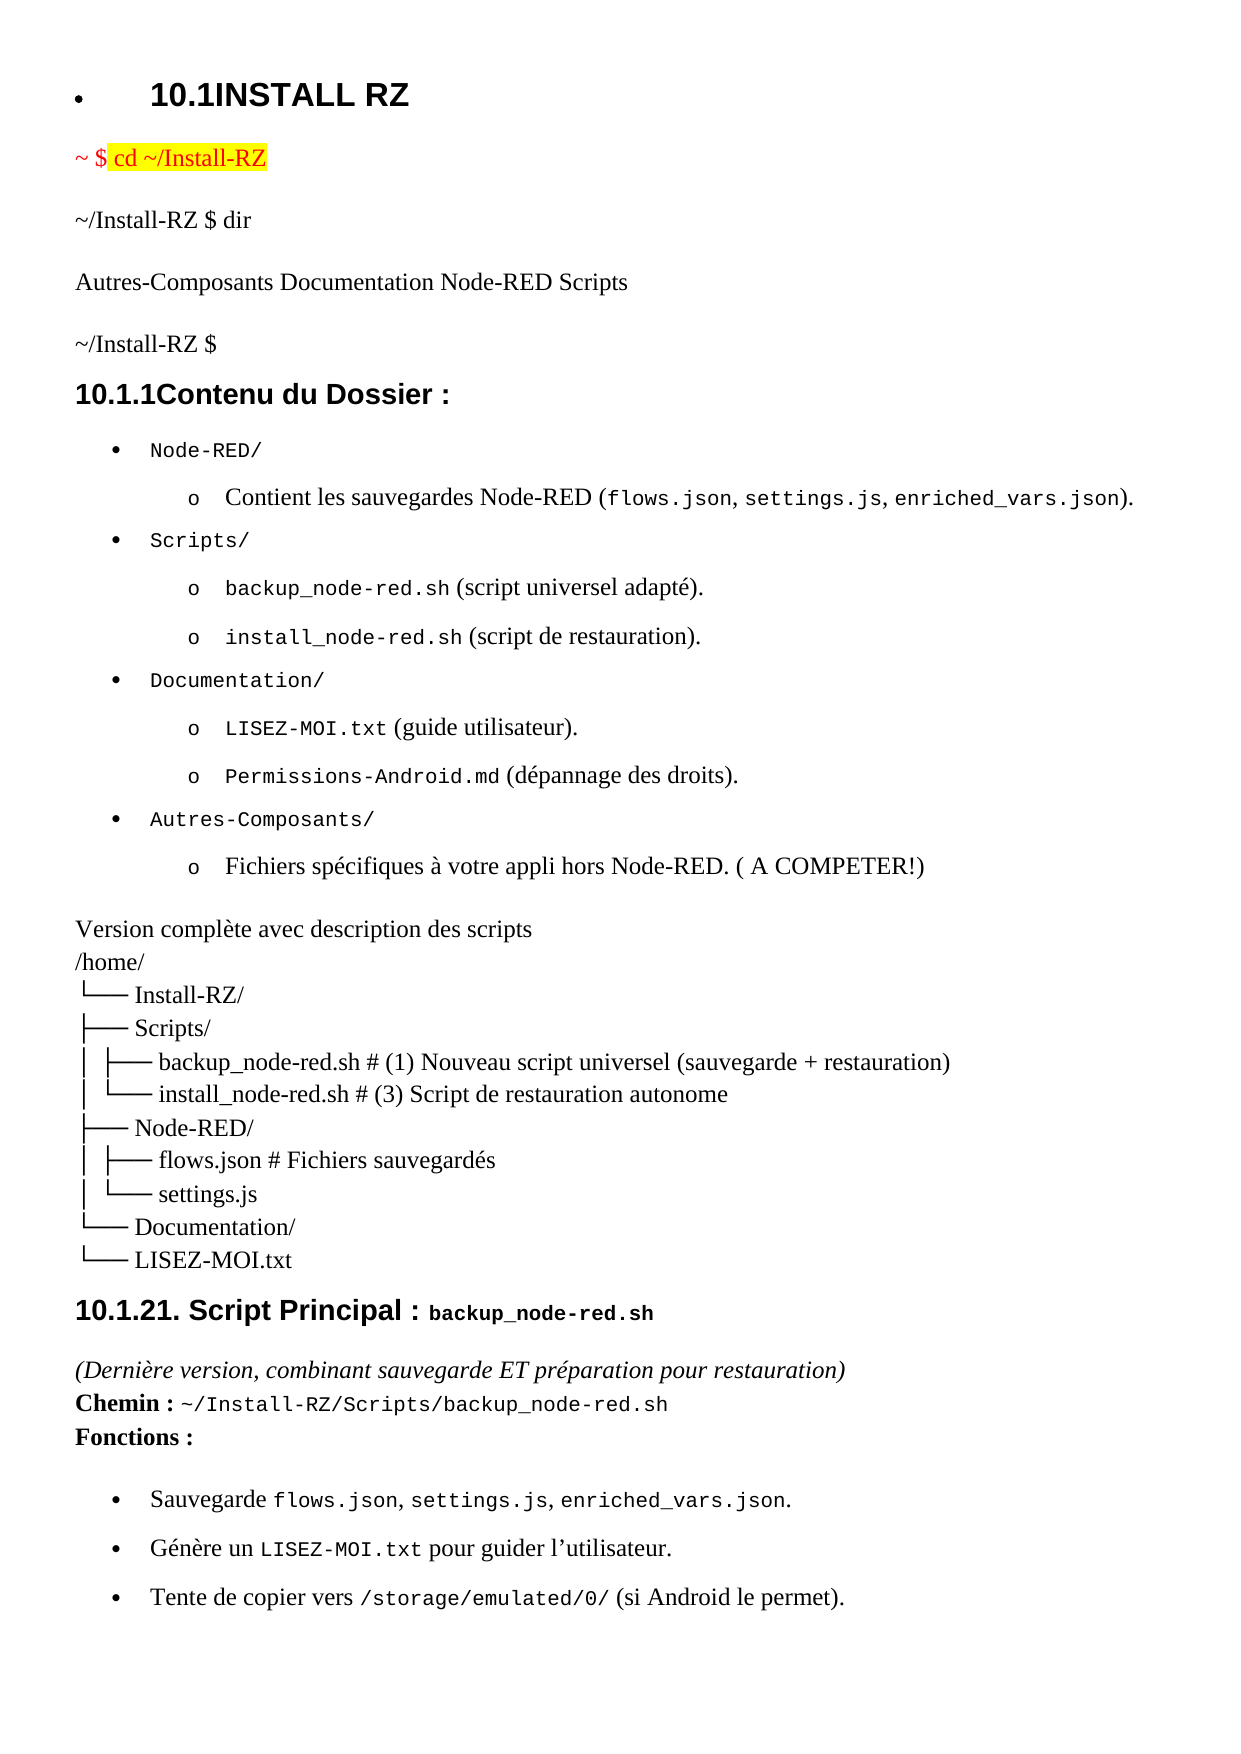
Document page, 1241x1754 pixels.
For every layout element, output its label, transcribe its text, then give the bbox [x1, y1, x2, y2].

text ~ $ cd ~/Install-RZ [75, 143, 1165, 171]
list LISEZ-MOI.txt (guide utilisateur). [187, 712, 1165, 741]
list Fichiers spécifiques à votre appli hors Node-RED. ( A COMPETER!) [187, 851, 1165, 881]
text ~/Install-RZ $ [75, 329, 1165, 358]
subtitle 10.1.1Contenu du Dossier : [75, 377, 1165, 411]
list Contient les sauvegardes Node-RED (flows.json, settings.js, enriched_vars.json). [187, 482, 1165, 511]
list Documentation/ [112, 670, 1165, 693]
list Permissions-Android.md (dépannage des droits). [187, 761, 1165, 790]
list Autres-Composants/ [112, 809, 1165, 833]
list Scripts/ [112, 530, 1165, 554]
subtitle 10.1INSTALL RZ [75, 75, 1165, 113]
list backup_node-red.sh (script universel adapté). [187, 572, 1165, 602]
text Autres-Composants Documentation Node-RED Scripts [75, 267, 1165, 296]
list Tente de copier vers /storage/emulated/0/ (si Android le permet). [112, 1582, 1165, 1611]
text (Dernière version, combinant sauvegarde ET préparation pour restauration) Chemin : ~/Install-RZ/Scripts/backup_node-red.sh Fonctions : [75, 1355, 1165, 1451]
subtitle 10.1.21. Script Principal : backup_node-red.sh [75, 1292, 1165, 1326]
list install_node-red.sh (script de restauration). [187, 621, 1165, 651]
list Node-RED/ [112, 440, 1165, 463]
text Version complète avec description des scripts /home/ └── Install-RZ/ ├── Scripts/ │ ├── backup_node-red.sh # (1) Nouveau script universel (sauvegarde + restauration) │ └── install_node-red.sh # (3) Script de restauration autonome ├── Node-RED/ │ ├── flows.json # Fichiers sauvegardés │ └── settings.js └── Documentation/ └── LISEZ-MOI.txt [75, 914, 1165, 1273]
text ~/Install-RZ $ dir [75, 205, 1165, 233]
list Génère un LISEZ-MOI.txt pour guider l’utilisateur. [112, 1533, 1165, 1563]
list Sauvegarde flows.json, settings.js, enriched_vars.json. [112, 1484, 1165, 1514]
